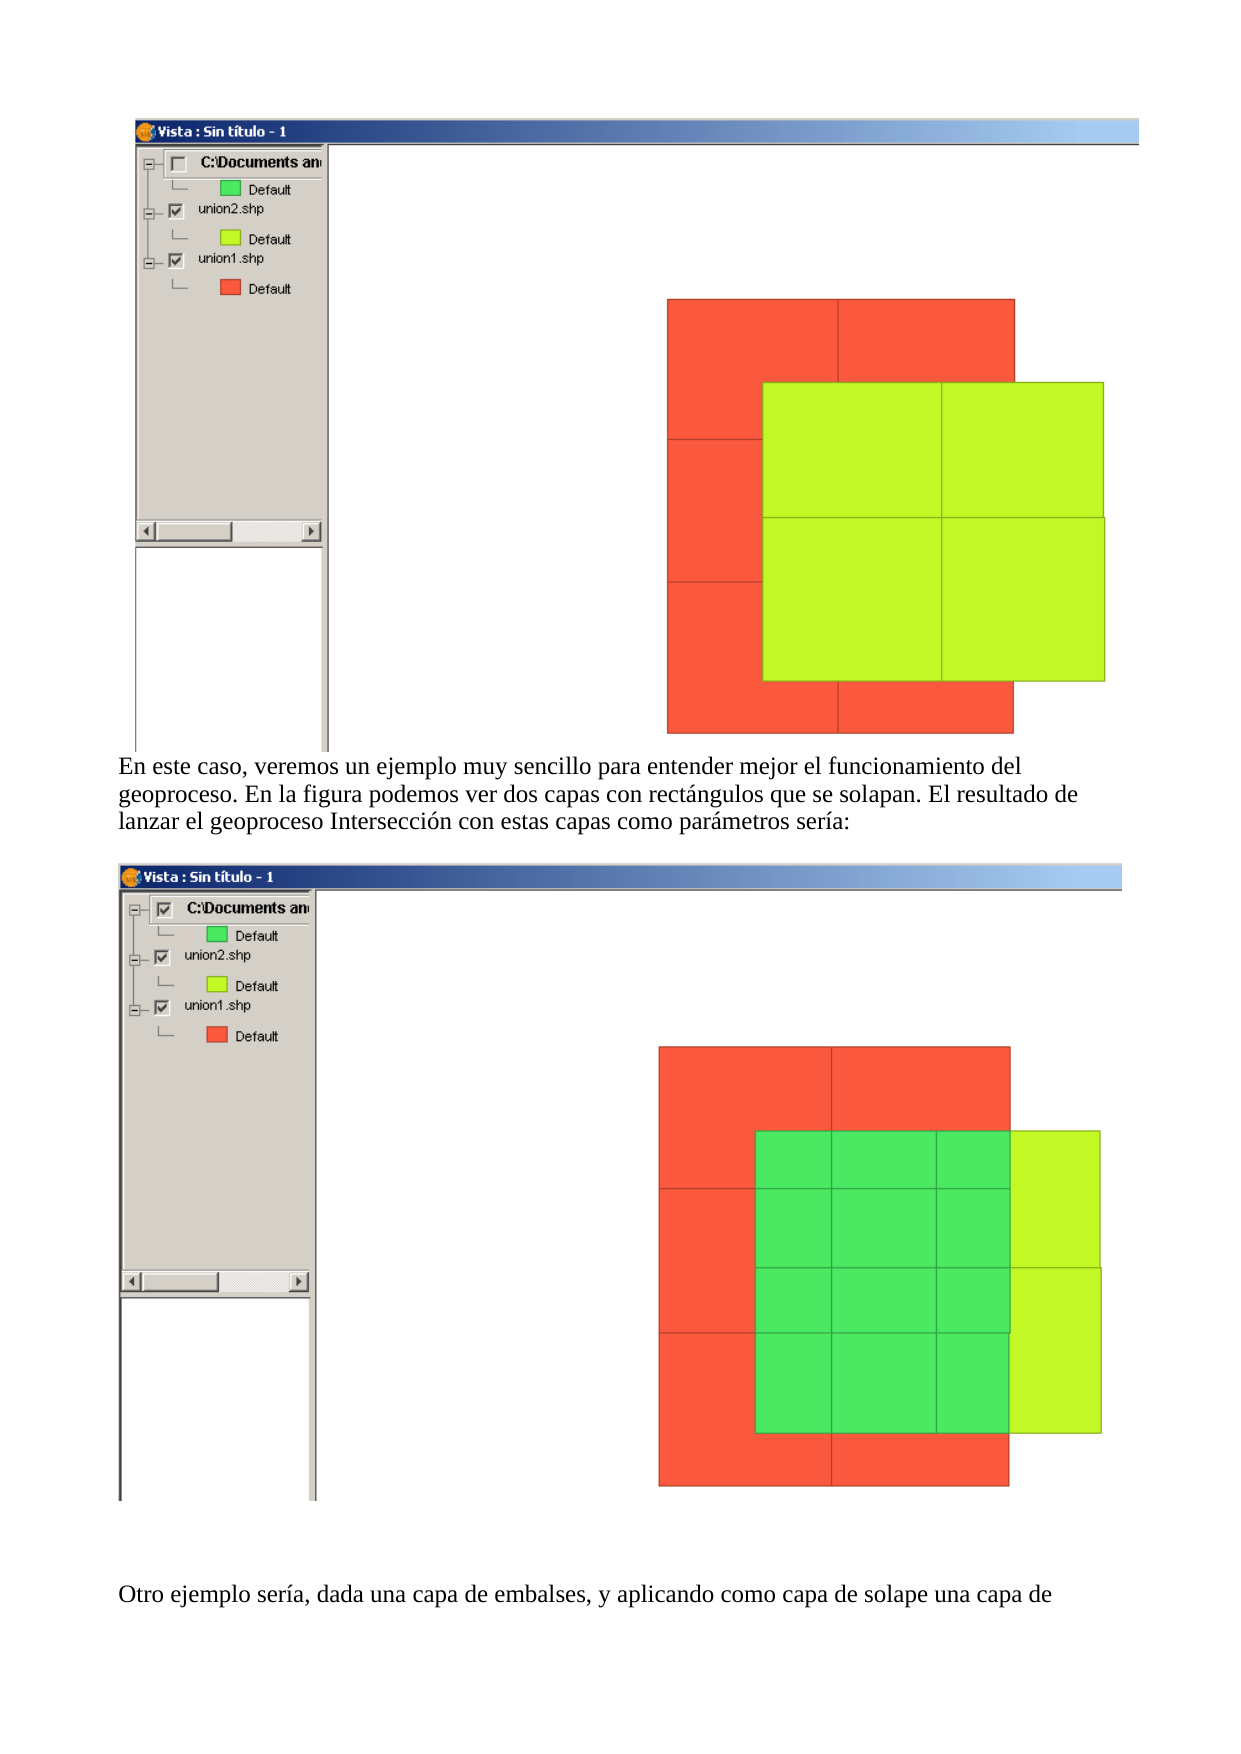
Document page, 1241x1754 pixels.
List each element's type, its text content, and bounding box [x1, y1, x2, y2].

text Otro ejemplo sería, dada una capa de embalses, y aplicando como capa de solape una capa de [118, 1581, 1122, 1608]
text En este caso, veremos un ejemplo muy sencillo para entender mejor el funcionamiento del geoproceso. En la figura podemos ver dos capas con rectángulos que se solapan. El resultado de lanzar el geoproceso Intersección con estas capas como parámetros sería: [118, 118, 1122, 835]
